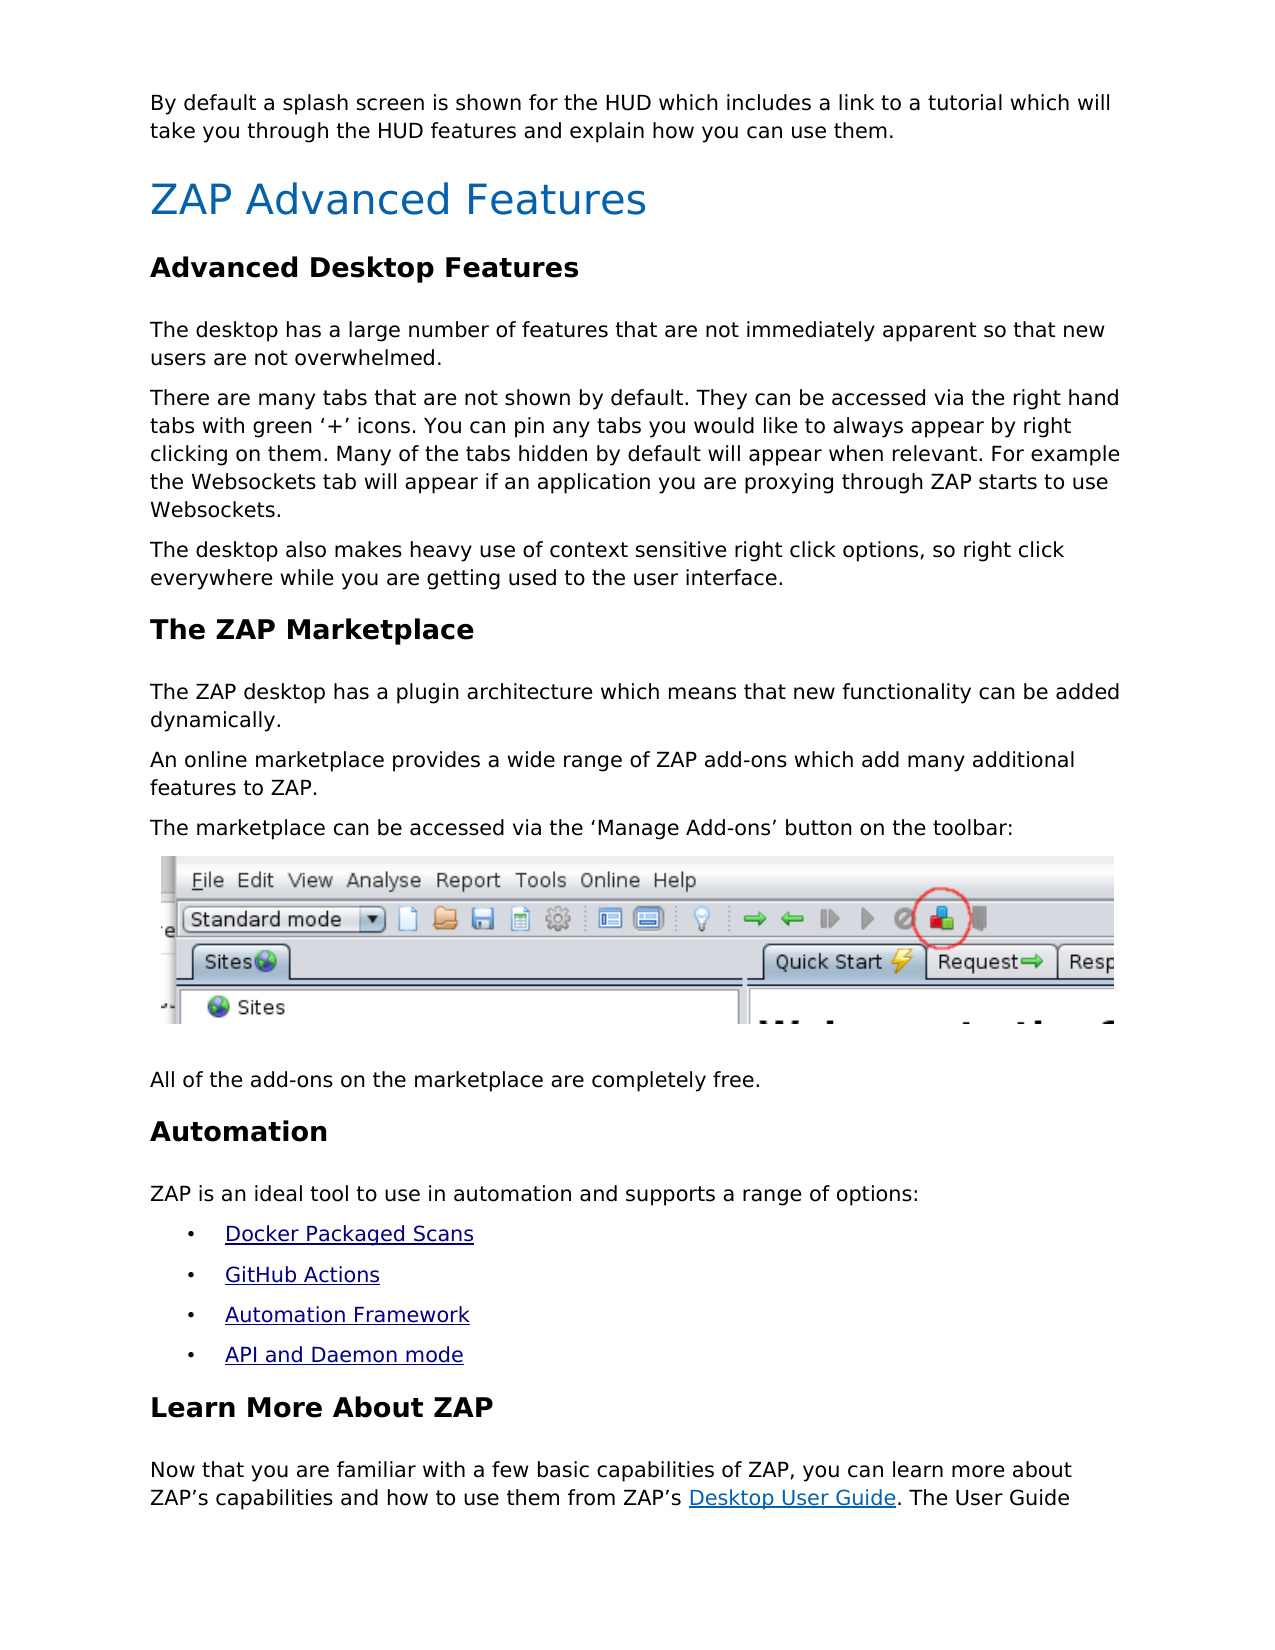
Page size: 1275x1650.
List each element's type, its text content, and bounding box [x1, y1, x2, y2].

subtitle Automation [150, 1116, 1125, 1148]
subtitle Learn More About ZAP [150, 1392, 1125, 1423]
subtitle The ZAP Marketplace [150, 614, 1125, 646]
picture [161, 856, 1114, 1024]
text By default a splash screen is shown for the HUD which includes a link to a tutorial which will take you through the HUD features and explain how you can use them. [150, 91, 1125, 143]
list Docker Packaged Scans [187, 1222, 1125, 1247]
text An online marketplace provides a wide range of ZAP add-ons which add many additional features to ZAP. [150, 748, 1125, 800]
text The desktop also makes heavy use of context sensitive right click options, so right click everywhere while you are getting used to the user interface. [150, 538, 1125, 590]
text All of the add-ons on the marketplace are completely free. [150, 1068, 1125, 1092]
subtitle ZAP Advanced Features [150, 176, 1125, 224]
list API and Daemon mode [187, 1343, 1125, 1368]
text ZAP is an ideal tool to use in automation and supports a range of options: [150, 1182, 1125, 1206]
text The ZAP desktop has a plugin architecture which means that new functionality can be added dynamically. [150, 680, 1125, 732]
text Now that you are familiar with a few basic capabilities of ZAP, you can learn more about ZAP’s capabilities and how to use them from ZAP’s Desktop User Guide. The User Guide [150, 1458, 1125, 1510]
list GitHub Actions [187, 1263, 1125, 1287]
subtitle Advanced Desktop Features [150, 253, 1125, 284]
list Automation Framework [187, 1303, 1125, 1327]
text The marketplace can be accessed via the ‘Manage Add-ons’ button on the toolbar: [150, 816, 1125, 841]
text There are many tabs that are not shown by default. They can be accessed via the right hand tabs with green ‘+’ icons. You can pin any tabs you would like to always appear by right clicking on them. Many of the tabs hidden by default will appear when relevant. For example the Websockets tab will appear if an application you are proxying through ZAP starts to use Websockets. [150, 386, 1125, 522]
text The desktop has a large number of features that are not immediately apparent so that new users are not overwhelmed. [150, 318, 1125, 370]
